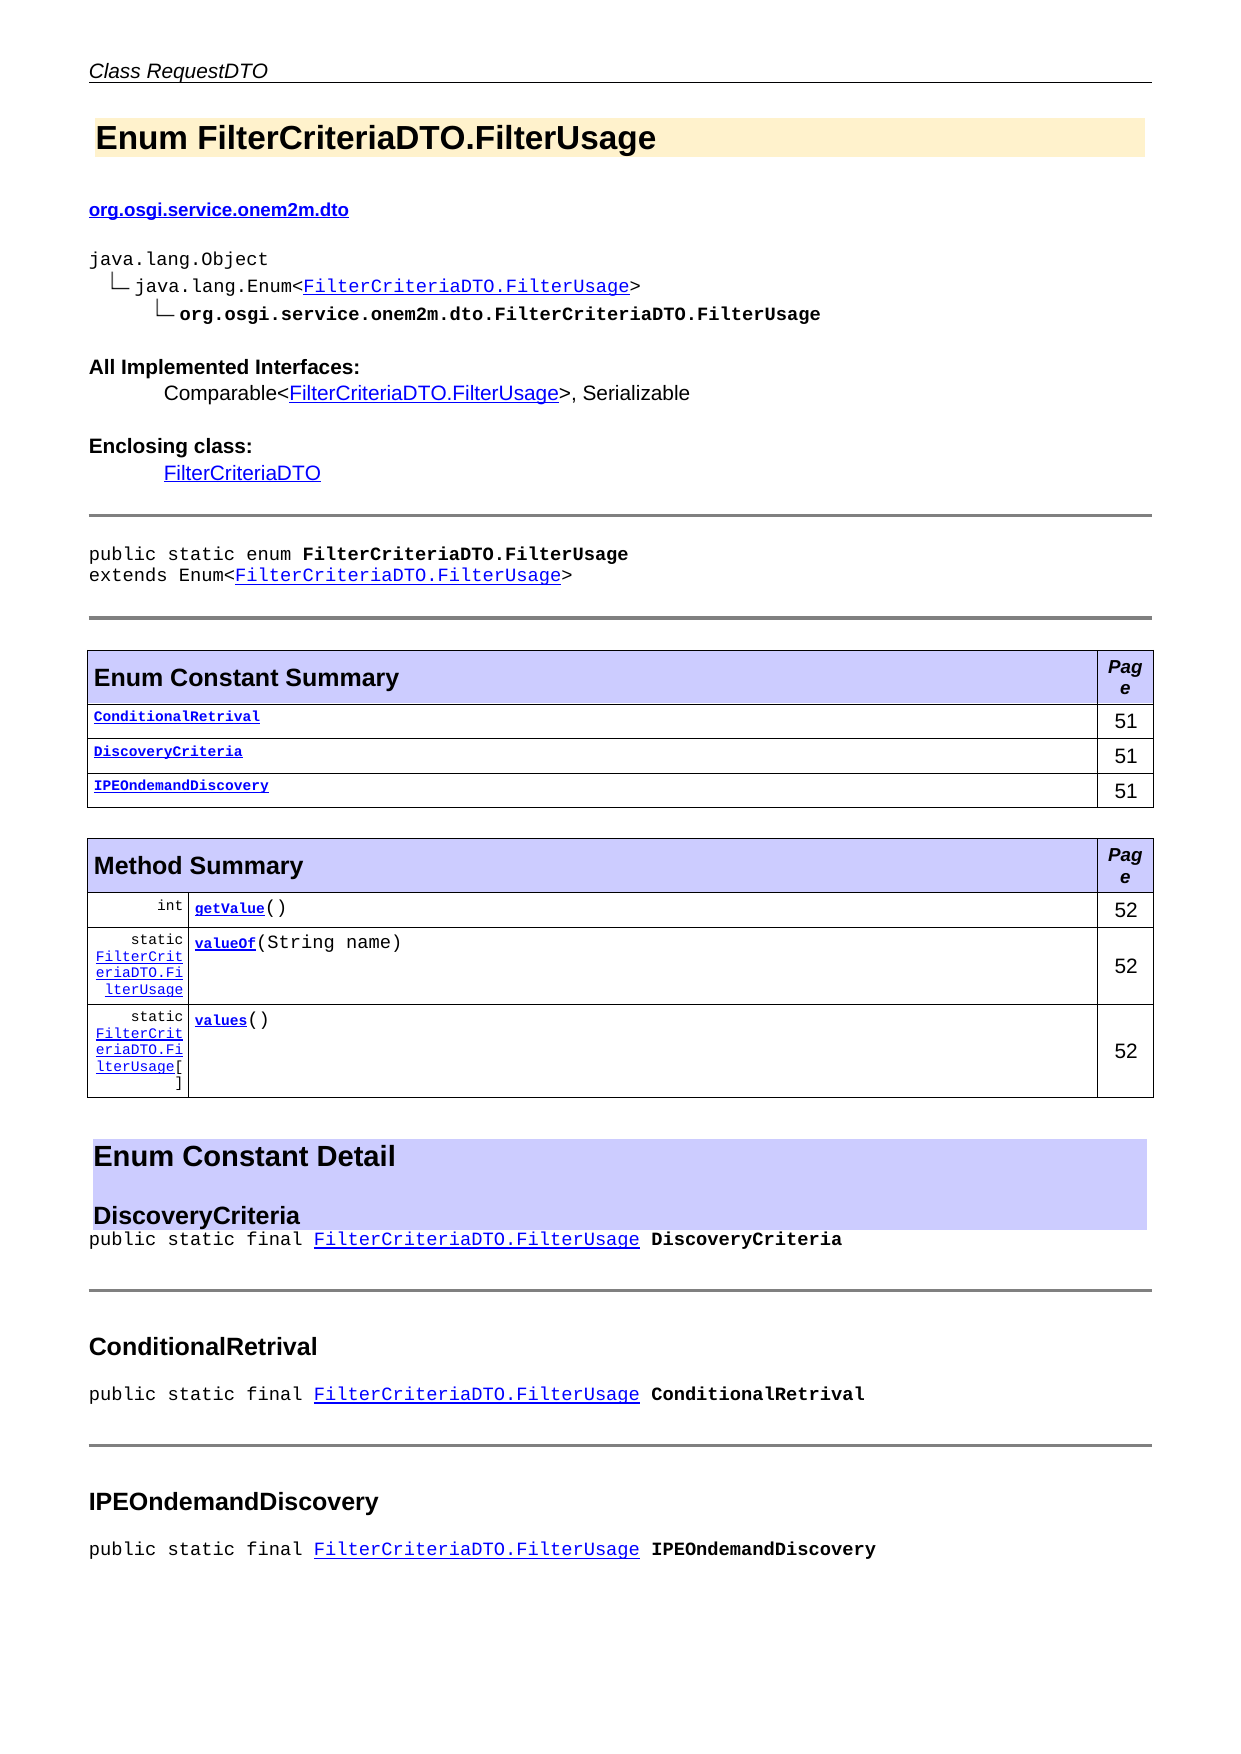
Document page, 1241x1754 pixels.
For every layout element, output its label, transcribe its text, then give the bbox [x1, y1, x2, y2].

subtitle Enum FilterCriteriaDTO.FilterUsage [95, 118, 1145, 157]
table_cell 50 [1098, 774, 1153, 807]
table_cell getValue() [189, 893, 1097, 927]
table_header Enum Constant Summary [88, 651, 1097, 703]
subtitle All Implemented Interfaces: [88, 355, 1152, 379]
table_cell values() [189, 1005, 1097, 1097]
text FilterCriteriaDTO [163, 460, 1152, 484]
table_cell valueOf(String name) [189, 928, 1097, 1003]
subtitle IPEOndemandDiscovery [88, 1484, 1152, 1516]
text public static final FilterCriteriaDTO.FilterUsage IPEOndemandDiscovery [88, 1540, 1152, 1561]
text public static final FilterCriteriaDTO.FilterUsage DiscoveryCriteria [88, 1230, 1152, 1251]
table_cell static FilterCriteriaDTO.FilterUsage[] [88, 1005, 188, 1097]
table_cell IPEOndemandDiscovery [88, 774, 1097, 807]
text extends Enum<FilterCriteriaDTO.FilterUsage> [88, 566, 1152, 587]
picture [156, 298, 180, 320]
text public static enum FilterCriteriaDTO.FilterUsage [88, 545, 1152, 566]
table_cell 50 [1098, 705, 1153, 738]
table_cell 51 [1098, 928, 1153, 1003]
text org.osgi.service.onem2m.dto [88, 198, 1152, 220]
table_cell 51 [1098, 1005, 1153, 1097]
text java.lang.Enum<FilterCriteriaDTO.FilterUsage> [88, 271, 1152, 298]
table_header Page [1098, 839, 1153, 892]
subtitle Enclosing class: [88, 434, 1152, 458]
subtitle Enum Constant Detail [93, 1139, 1147, 1173]
table_cell 50 [1098, 739, 1153, 773]
subtitle DiscoveryCriteria [93, 1201, 1147, 1230]
text public static final FilterCriteriaDTO.FilterUsage ConditionalRetrival [88, 1385, 1152, 1406]
text org.osgi.service.onem2m.dto.FilterCriteriaDTO.FilterUsage [88, 298, 1152, 326]
text java.lang.Object [88, 249, 1152, 271]
table_cell DiscoveryCriteria [88, 739, 1097, 773]
subtitle ConditionalRetrival [88, 1329, 1152, 1361]
text Comparable<FilterCriteriaDTO.FilterUsage>, Serializable [163, 381, 1152, 405]
picture [111, 270, 135, 293]
table_header Method Summary [88, 839, 1097, 892]
table_cell static FilterCriteriaDTO.FilterUsage [88, 928, 188, 1003]
table_cell int [88, 893, 188, 927]
table_cell ConditionalRetrival [88, 705, 1097, 738]
table_header Page [1098, 651, 1153, 703]
table_cell 51 [1098, 893, 1153, 927]
